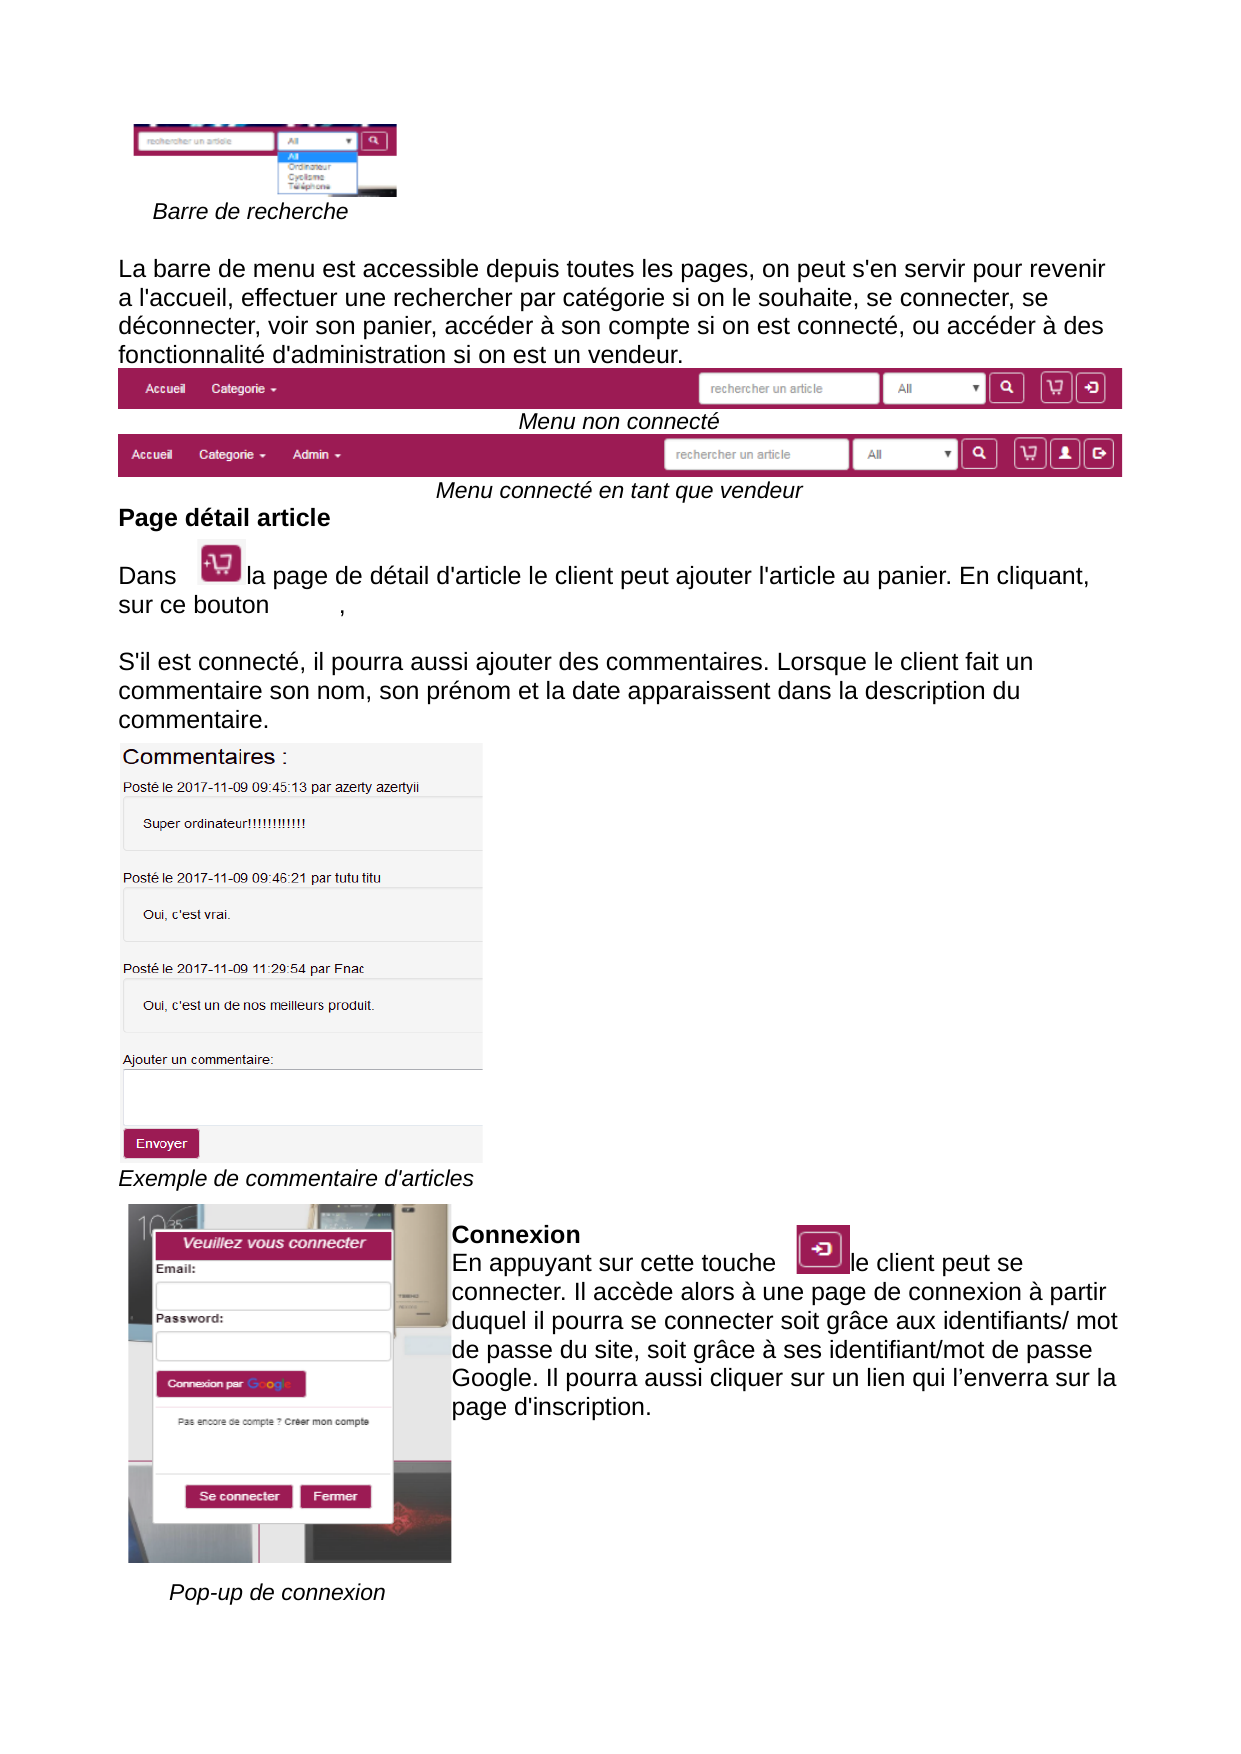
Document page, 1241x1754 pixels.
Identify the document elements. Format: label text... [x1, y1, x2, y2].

text Pop-up de connexion [118, 1579, 1122, 1605]
text Menu connecté en tant que vendeur [118, 477, 1122, 503]
picture [796, 1225, 850, 1274]
picture [118, 434, 1123, 477]
text [118, 1220, 128, 1248]
picture [118, 368, 1123, 409]
text En appuyant sur cette touche le client peut se connecter. Il accède alors à une page de connexion à partir duquel il pourra se connecter soit grâce aux identifiants/ mot de passe du site, soit grâce à ses identifiant/mot de passe Google. Il pourra aussi cliquer sur un lien qui l’enverra sur la page d'inscription. [452, 1248, 1122, 1421]
text Exemple de commentaire d'articles [118, 1164, 1122, 1191]
text Page détail article [118, 503, 1122, 532]
text Barre de recherche [118, 118, 1122, 225]
picture [128, 1204, 452, 1563]
text S'il est connecté, il pourra aussi ajouter des commentaires. Lorsque le client fait un commentaire son nom, son prénom et la date apparaissent dans la description du commentaire. [118, 647, 1122, 733]
text Connexion [452, 1220, 1122, 1248]
picture [133, 124, 397, 197]
text Dans la page de détail d'article le client peut ajouter l'article au panier. En cliquant, sur ce bouton , [118, 561, 1122, 618]
text La barre de menu est accessible depuis toutes les pages, on peut s'en servir pour revenir a l'accueil, effectuer une rechercher par catégorie si on le souhaite, se connecter, se déconnecter, voir son panier, accéder à son compte si on est connecté, ou accéder à des fonctionnalité d'administration si on est un vendeur. [118, 254, 1122, 368]
picture [120, 743, 483, 1163]
text Menu non connecté [118, 409, 1122, 434]
picture [197, 539, 246, 585]
